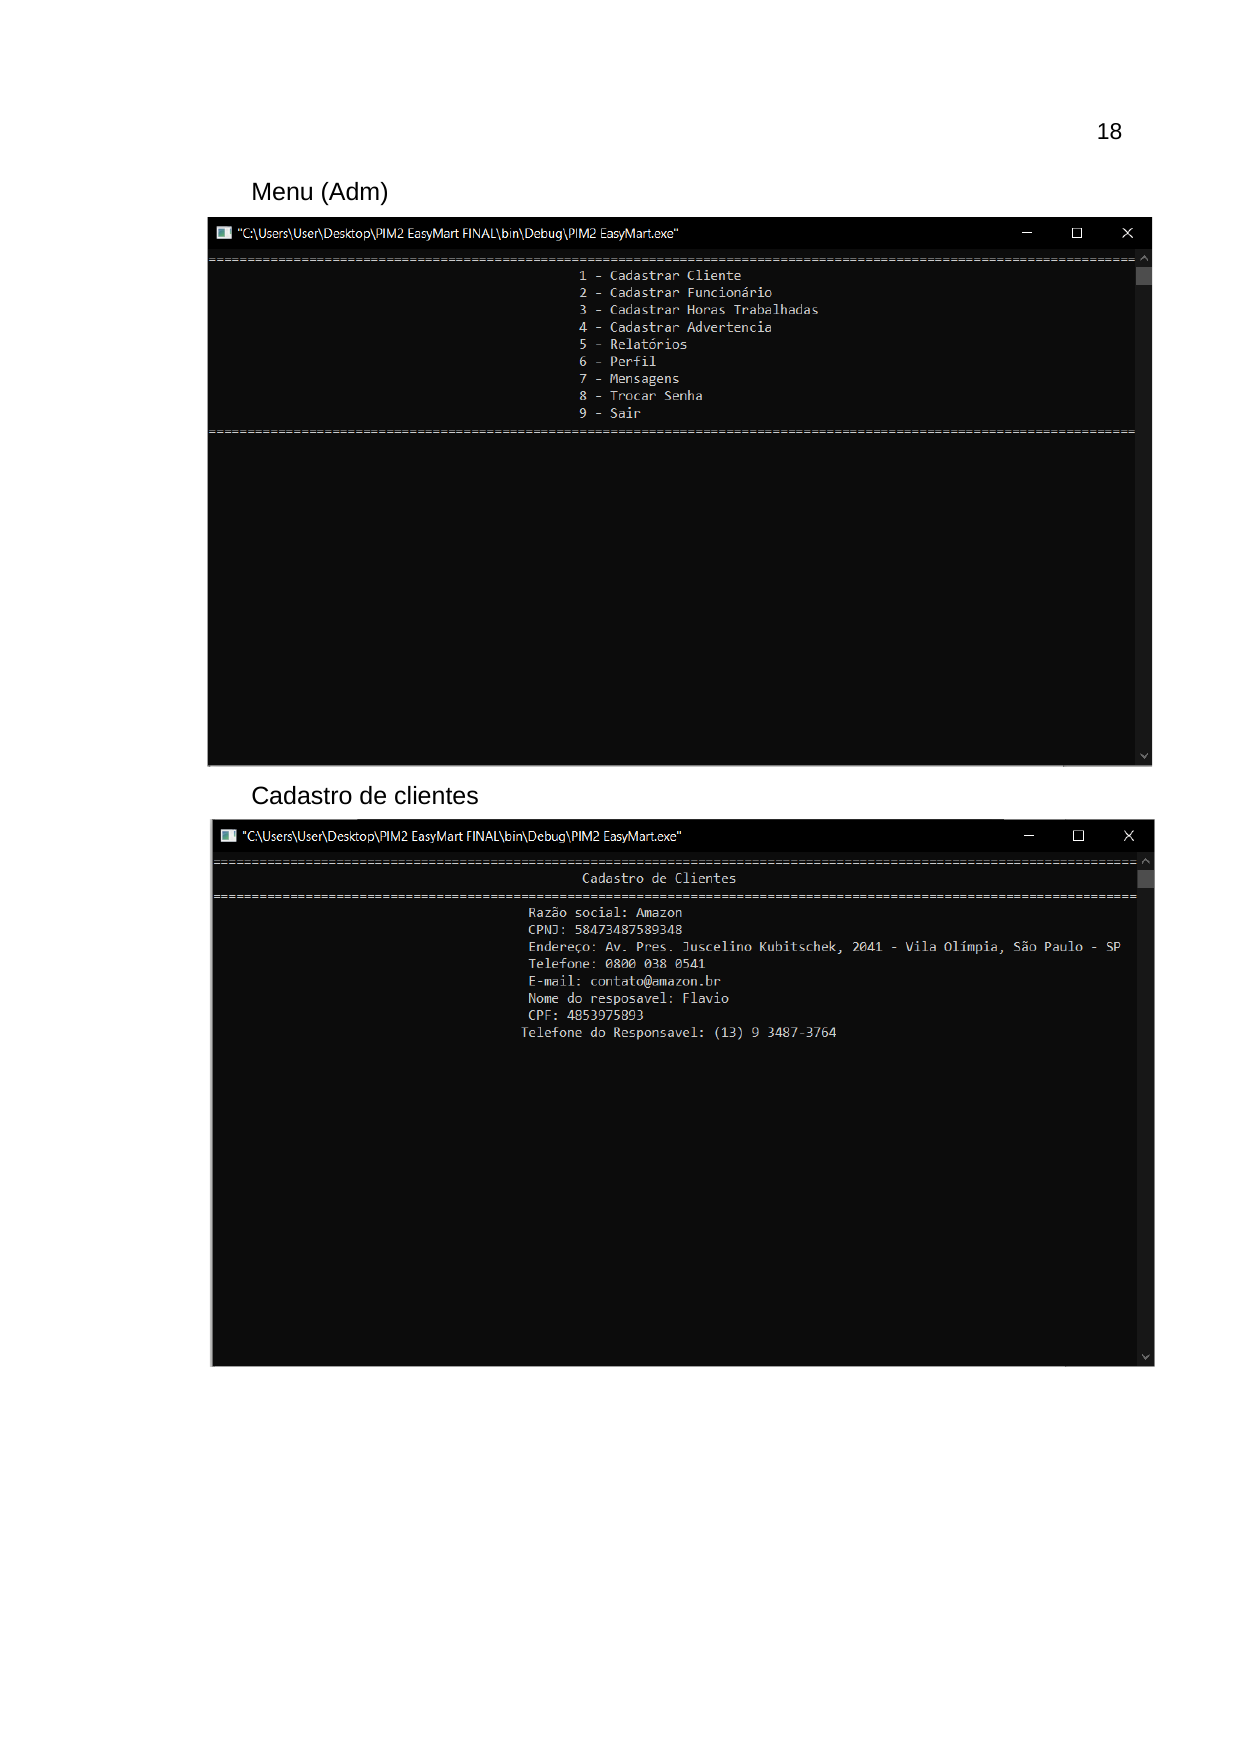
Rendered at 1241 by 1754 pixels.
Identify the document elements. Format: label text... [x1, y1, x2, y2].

text Cadastro de clientes [177, 220, 1122, 810]
picture [209, 819, 1155, 1367]
text Menu (Adm) [177, 177, 1122, 206]
picture [207, 217, 1153, 767]
